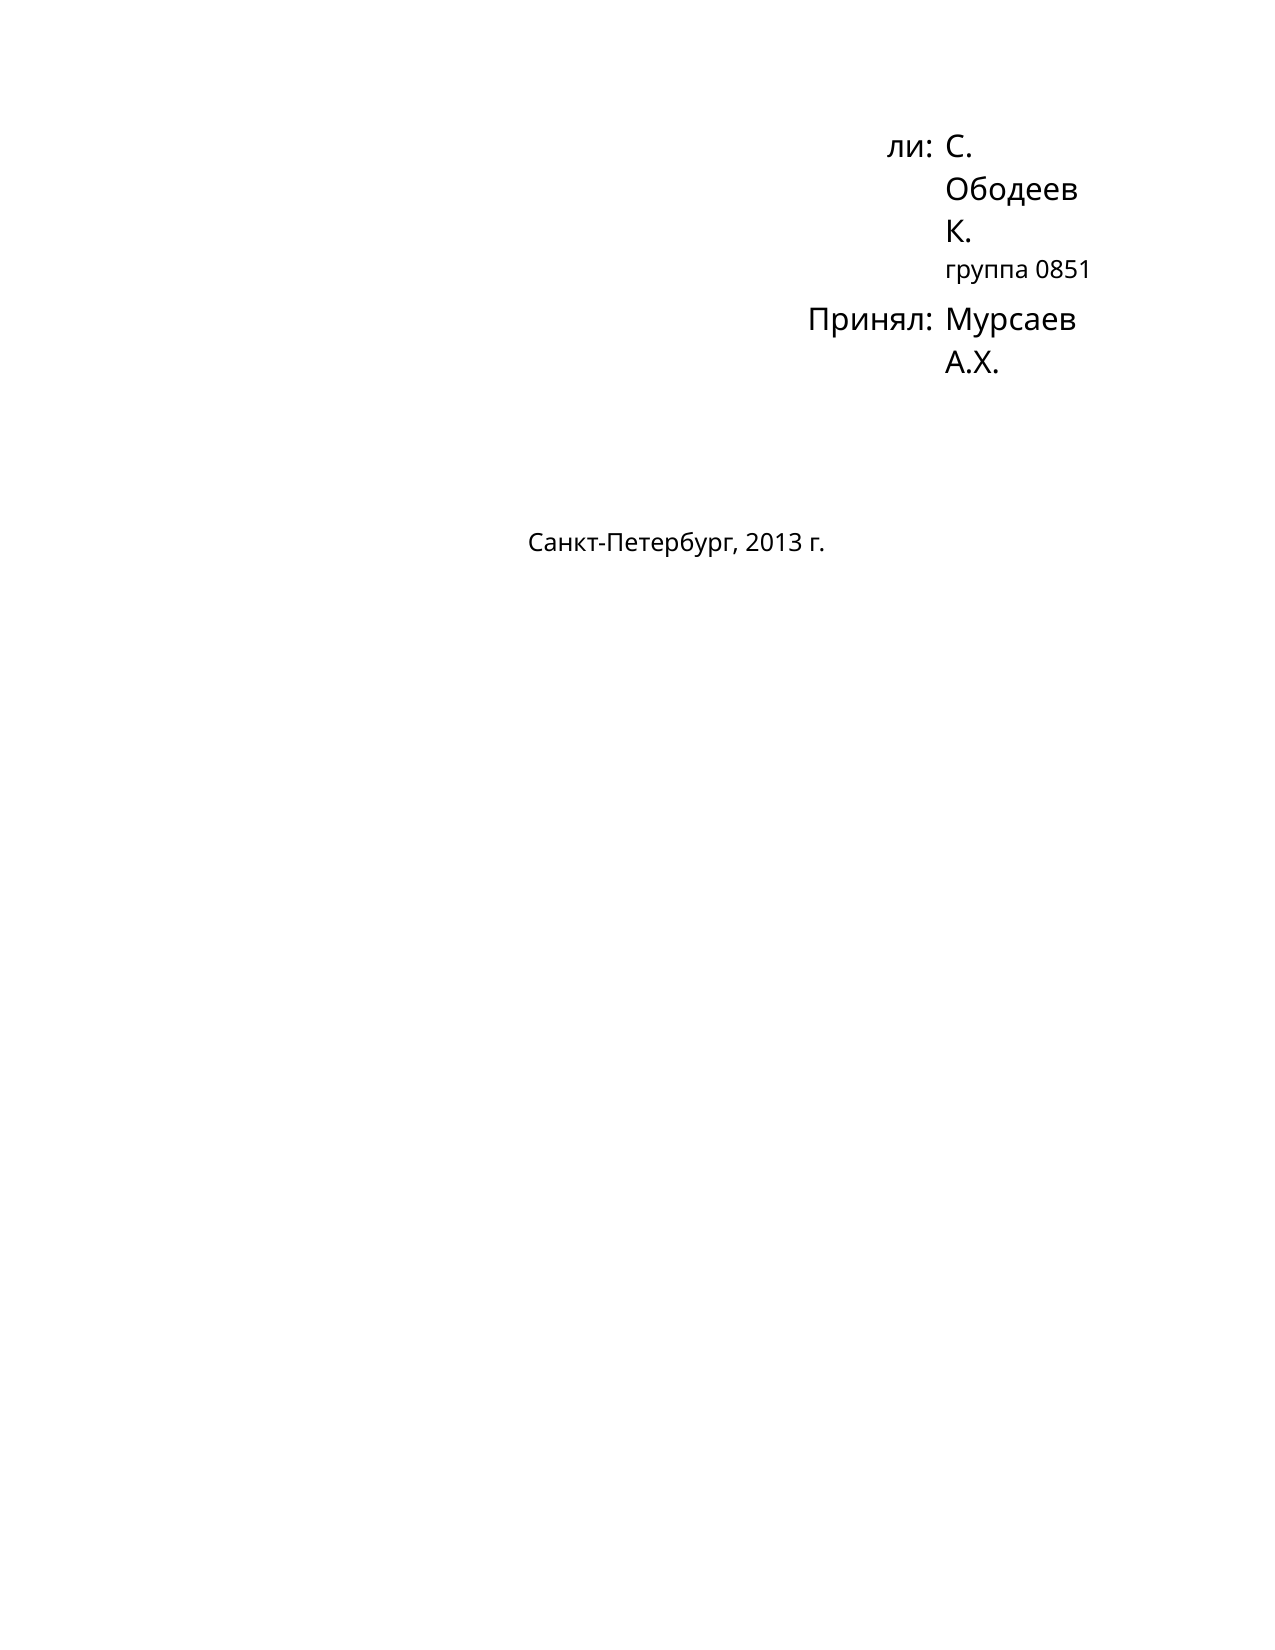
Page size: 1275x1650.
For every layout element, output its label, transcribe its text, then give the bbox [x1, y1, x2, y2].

table_header ли: [769, 118, 939, 291]
list Санкт-Петербург, 2013 г. [113, 524, 1202, 558]
table_cell Мурсаев А.Х. [939, 291, 1119, 388]
table_header С. Ободеев К. группа 0851 [939, 118, 1119, 291]
table_cell Принял: [769, 291, 939, 388]
